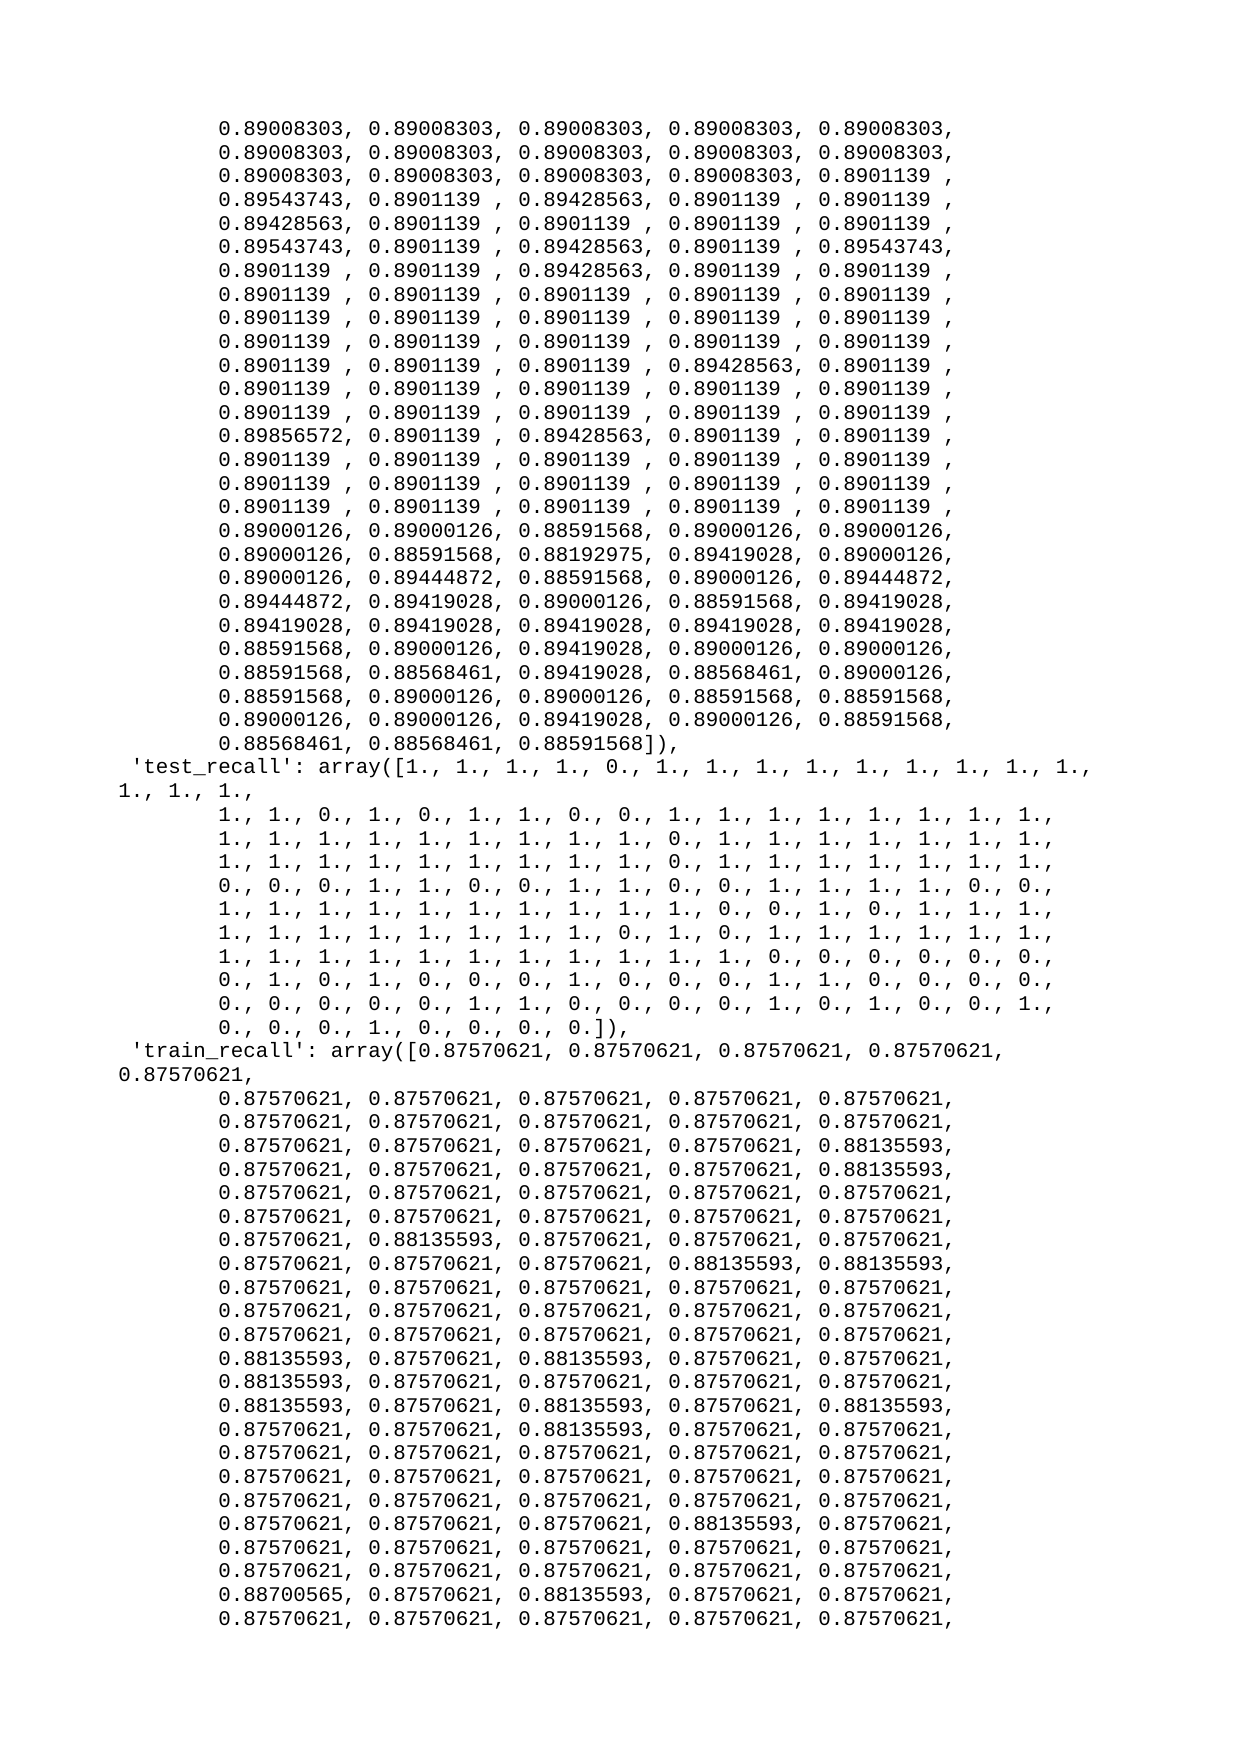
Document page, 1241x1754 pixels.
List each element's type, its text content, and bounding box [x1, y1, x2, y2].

text 0.87570621, 0.87570621, 0.87570621, 0.87570621, 0.88135593, [118, 1135, 1122, 1158]
text 1., 1., 1., 1., 1., 1., 1., 1., 1., 0., 1., 1., 1., 1., 1., 1., 1., [118, 851, 1122, 875]
text 'test_recall': array([1., 1., 1., 1., 0., 1., 1., 1., 1., 1., 1., 1., 1., 1., 1., 1., 1., [118, 757, 1122, 804]
text 0.8901139 , 0.8901139 , 0.8901139 , 0.8901139 , 0.8901139 , [118, 402, 1122, 426]
text 0.87570621, 0.87570621, 0.87570621, 0.87570621, 0.87570621, [118, 1206, 1122, 1229]
text 0.89000126, 0.89444872, 0.88591568, 0.89000126, 0.89444872, [118, 567, 1122, 591]
text 0.88568461, 0.88568461, 0.88591568]), [118, 733, 1122, 757]
text 0.87570621, 0.87570621, 0.87570621, 0.87570621, 0.87570621, [118, 1608, 1122, 1631]
text 0., 0., 0., 0., 0., 1., 1., 0., 0., 0., 0., 1., 0., 1., 0., 0., 1., [118, 993, 1122, 1017]
text 0.87570621, 0.87570621, 0.87570621, 0.87570621, 0.87570621, [118, 1537, 1122, 1561]
text 1., 1., 0., 1., 0., 1., 1., 0., 0., 1., 1., 1., 1., 1., 1., 1., 1., [118, 804, 1122, 827]
text 0., 1., 0., 1., 0., 0., 0., 1., 0., 0., 0., 1., 1., 0., 0., 0., 0., [118, 969, 1122, 993]
text 0.89543743, 0.8901139 , 0.89428563, 0.8901139 , 0.89543743, [118, 236, 1122, 260]
text 0.87570621, 0.87570621, 0.87570621, 0.88135593, 0.87570621, [118, 1513, 1122, 1537]
text 0.89000126, 0.89000126, 0.89419028, 0.89000126, 0.88591568, [118, 709, 1122, 733]
text 0.89856572, 0.8901139 , 0.89428563, 0.8901139 , 0.8901139 , [118, 426, 1122, 449]
text 0.87570621, 0.87570621, 0.87570621, 0.87570621, 0.87570621, [118, 1182, 1122, 1206]
text 0.8901139 , 0.8901139 , 0.8901139 , 0.8901139 , 0.8901139 , [118, 378, 1122, 402]
text 1., 1., 1., 1., 1., 1., 1., 1., 1., 1., 1., 0., 0., 0., 0., 0., 0., [118, 946, 1122, 969]
text 0.88135593, 0.87570621, 0.88135593, 0.87570621, 0.88135593, [118, 1395, 1122, 1419]
text 0.87570621, 0.87570621, 0.87570621, 0.87570621, 0.88135593, [118, 1158, 1122, 1182]
text 0., 0., 0., 1., 0., 0., 0., 0.]), [118, 1017, 1122, 1040]
text 0.89419028, 0.89419028, 0.89419028, 0.89419028, 0.89419028, [118, 615, 1122, 638]
text 0.87570621, 0.88135593, 0.87570621, 0.87570621, 0.87570621, [118, 1229, 1122, 1253]
text 0.87570621, 0.87570621, 0.87570621, 0.87570621, 0.87570621, [118, 1277, 1122, 1300]
text 0.8901139 , 0.8901139 , 0.8901139 , 0.8901139 , 0.8901139 , [118, 331, 1122, 354]
text 0.89543743, 0.8901139 , 0.89428563, 0.8901139 , 0.8901139 , [118, 189, 1122, 213]
text 1., 1., 1., 1., 1., 1., 1., 1., 0., 1., 0., 1., 1., 1., 1., 1., 1., [118, 922, 1122, 946]
text 0.88135593, 0.87570621, 0.88135593, 0.87570621, 0.87570621, [118, 1348, 1122, 1371]
text 0.87570621, 0.87570621, 0.87570621, 0.87570621, 0.87570621, [118, 1489, 1122, 1513]
text 0.87570621, 0.87570621, 0.87570621, 0.87570621, 0.87570621, [118, 1300, 1122, 1324]
text 0.89008303, 0.89008303, 0.89008303, 0.89008303, 0.89008303, [118, 118, 1122, 142]
text 0.89428563, 0.8901139 , 0.8901139 , 0.8901139 , 0.8901139 , [118, 213, 1122, 236]
text 0.87570621, 0.87570621, 0.87570621, 0.87570621, 0.87570621, [118, 1111, 1122, 1135]
text 0.88700565, 0.87570621, 0.88135593, 0.87570621, 0.87570621, [118, 1584, 1122, 1608]
text 1., 1., 1., 1., 1., 1., 1., 1., 1., 1., 0., 0., 1., 0., 1., 1., 1., [118, 898, 1122, 922]
text 0.88591568, 0.88568461, 0.89419028, 0.88568461, 0.89000126, [118, 662, 1122, 686]
text 0.87570621, 0.87570621, 0.87570621, 0.87570621, 0.87570621, [118, 1088, 1122, 1111]
text 0.89444872, 0.89419028, 0.89000126, 0.88591568, 0.89419028, [118, 591, 1122, 615]
text 0.88591568, 0.89000126, 0.89419028, 0.89000126, 0.89000126, [118, 638, 1122, 662]
text 0.89008303, 0.89008303, 0.89008303, 0.89008303, 0.8901139 , [118, 165, 1122, 189]
text 0.89008303, 0.89008303, 0.89008303, 0.89008303, 0.89008303, [118, 142, 1122, 165]
text 0.87570621, 0.87570621, 0.87570621, 0.87570621, 0.87570621, [118, 1466, 1122, 1489]
text 0.8901139 , 0.8901139 , 0.89428563, 0.8901139 , 0.8901139 , [118, 260, 1122, 284]
text 0.8901139 , 0.8901139 , 0.8901139 , 0.8901139 , 0.8901139 , [118, 473, 1122, 496]
text 0.89000126, 0.88591568, 0.88192975, 0.89419028, 0.89000126, [118, 544, 1122, 567]
text 0.88591568, 0.89000126, 0.89000126, 0.88591568, 0.88591568, [118, 686, 1122, 709]
text 0.8901139 , 0.8901139 , 0.8901139 , 0.89428563, 0.8901139 , [118, 354, 1122, 378]
text 0.89000126, 0.89000126, 0.88591568, 0.89000126, 0.89000126, [118, 520, 1122, 544]
text 0.87570621, 0.87570621, 0.87570621, 0.88135593, 0.88135593, [118, 1253, 1122, 1277]
text 'train_recall': array([0.87570621, 0.87570621, 0.87570621, 0.87570621, 0.87570621, [118, 1040, 1122, 1088]
text 0.87570621, 0.87570621, 0.87570621, 0.87570621, 0.87570621, [118, 1442, 1122, 1466]
text 0.8901139 , 0.8901139 , 0.8901139 , 0.8901139 , 0.8901139 , [118, 449, 1122, 473]
text 0.87570621, 0.87570621, 0.88135593, 0.87570621, 0.87570621, [118, 1419, 1122, 1442]
text 0.87570621, 0.87570621, 0.87570621, 0.87570621, 0.87570621, [118, 1561, 1122, 1584]
text 0.88135593, 0.87570621, 0.87570621, 0.87570621, 0.87570621, [118, 1371, 1122, 1395]
text 0.8901139 , 0.8901139 , 0.8901139 , 0.8901139 , 0.8901139 , [118, 284, 1122, 307]
text 0.87570621, 0.87570621, 0.87570621, 0.87570621, 0.87570621, [118, 1324, 1122, 1348]
text 0.8901139 , 0.8901139 , 0.8901139 , 0.8901139 , 0.8901139 , [118, 496, 1122, 520]
text 0., 0., 0., 1., 1., 0., 0., 1., 1., 0., 0., 1., 1., 1., 1., 0., 0., [118, 875, 1122, 898]
text 0.8901139 , 0.8901139 , 0.8901139 , 0.8901139 , 0.8901139 , [118, 307, 1122, 331]
text 1., 1., 1., 1., 1., 1., 1., 1., 1., 0., 1., 1., 1., 1., 1., 1., 1., [118, 827, 1122, 851]
